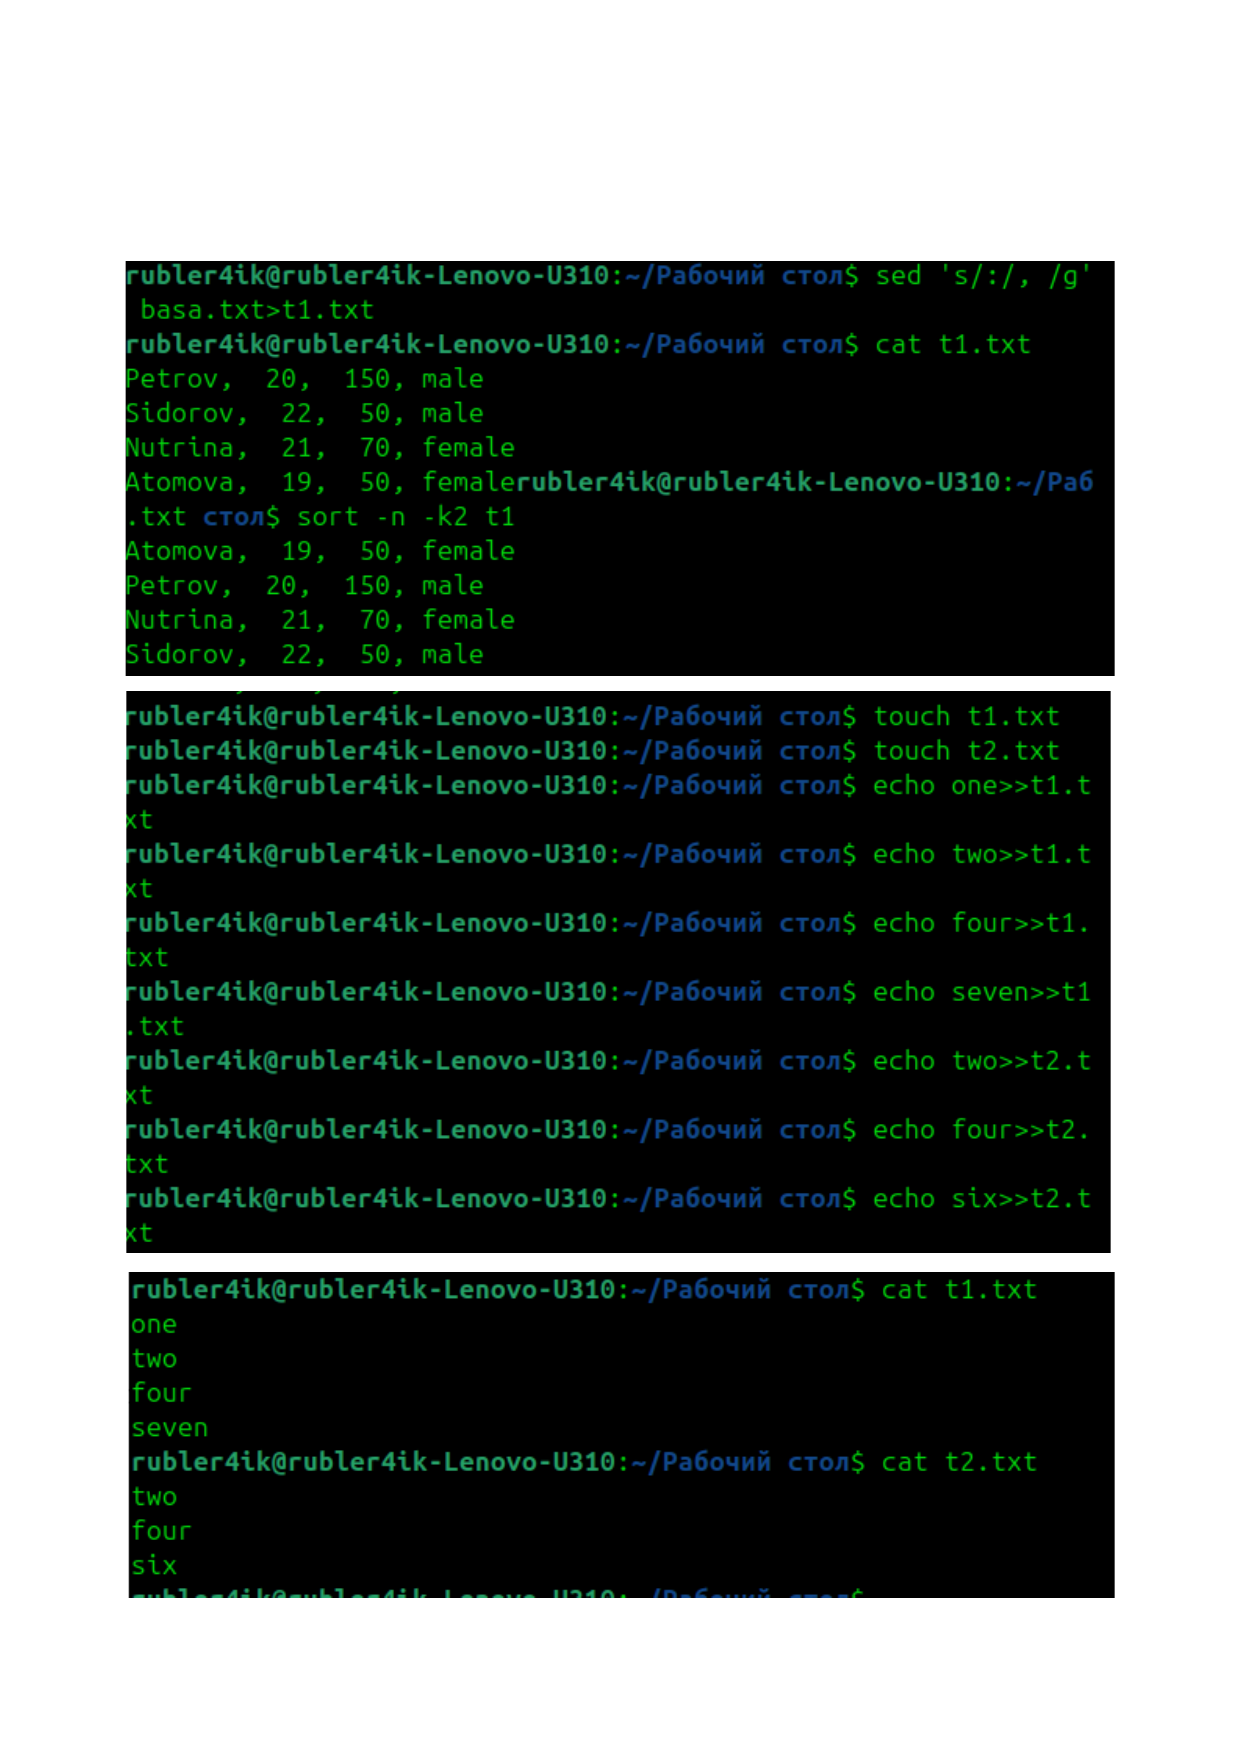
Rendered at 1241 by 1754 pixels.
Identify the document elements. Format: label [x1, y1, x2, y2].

picture [128, 1272, 1115, 1598]
picture [125, 261, 1115, 676]
picture [126, 691, 1111, 1253]
